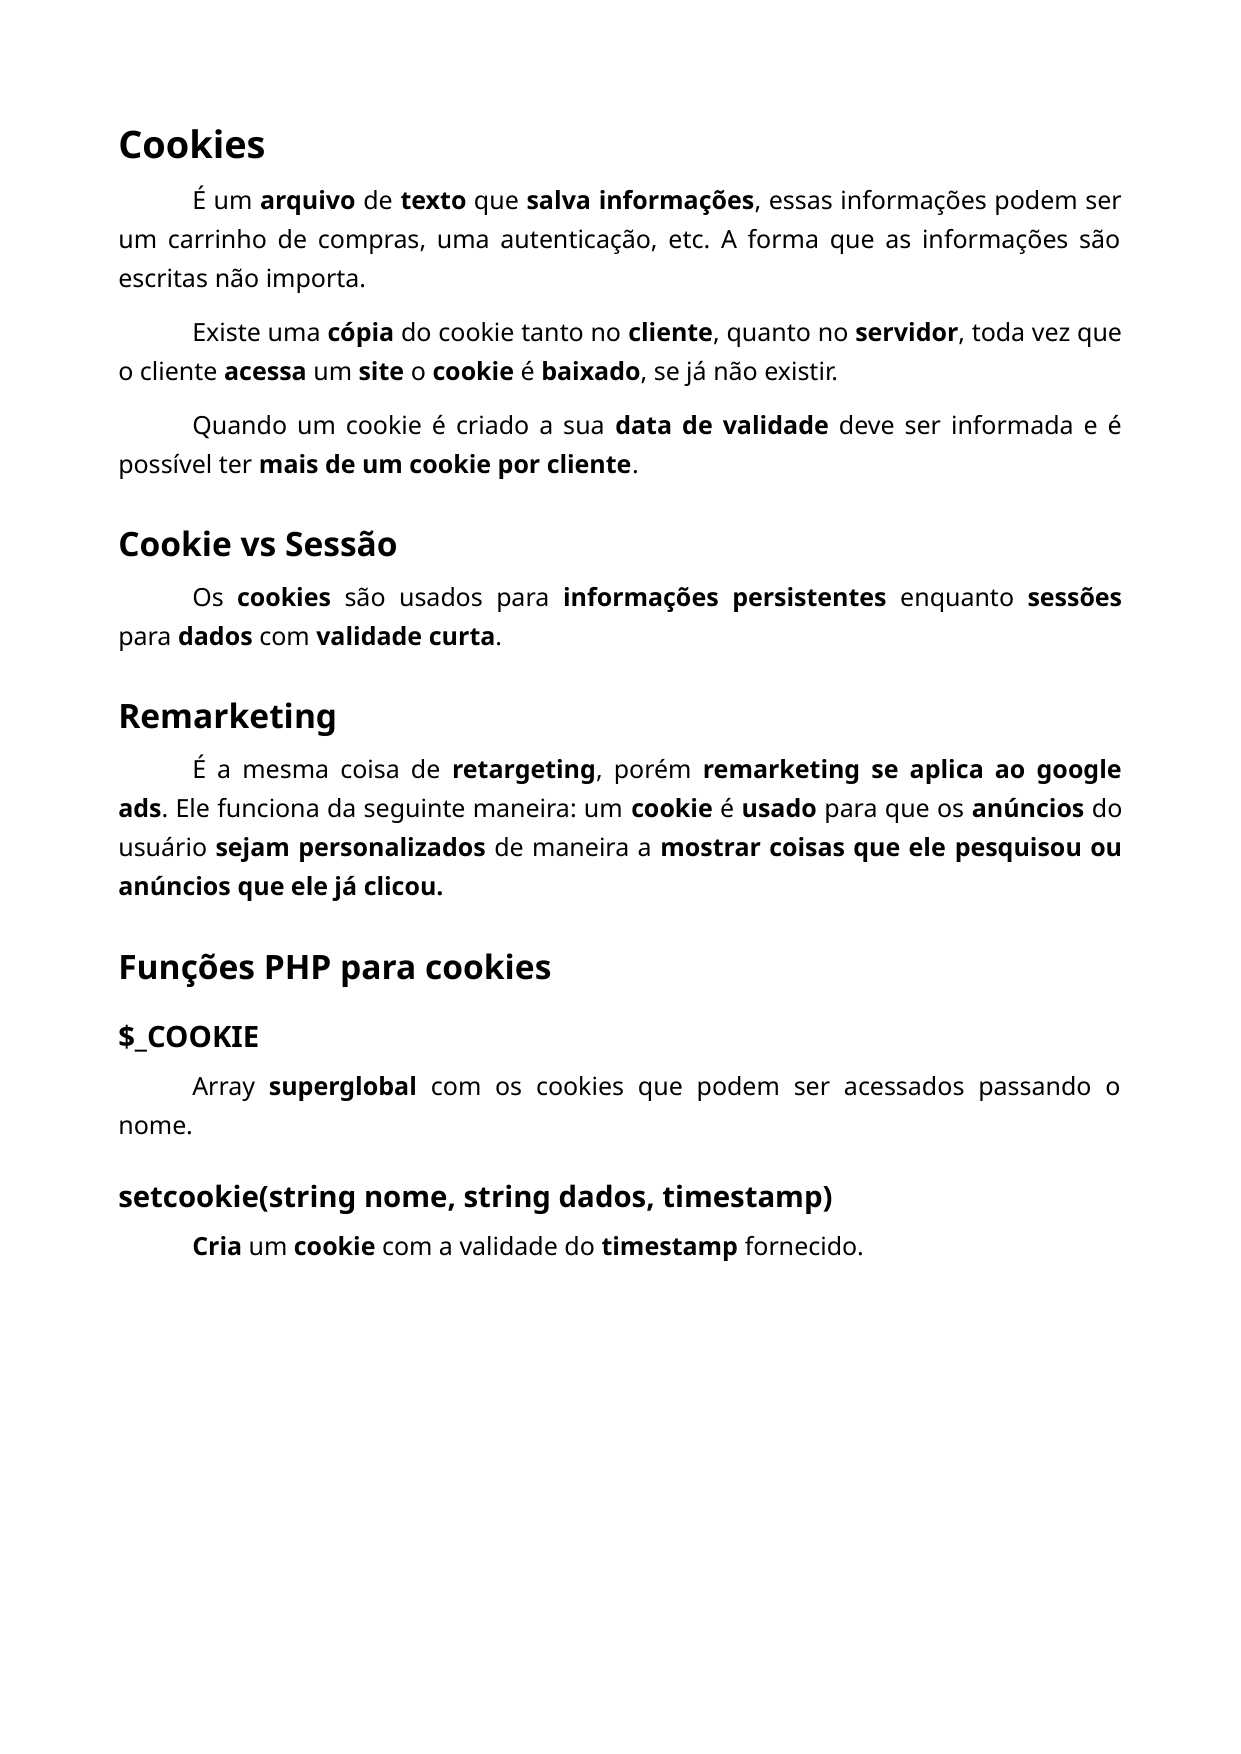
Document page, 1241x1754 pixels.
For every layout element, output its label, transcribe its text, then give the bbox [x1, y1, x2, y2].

subtitle $_COOKIE [118, 1016, 1122, 1056]
subtitle Funções PHP para cookies [118, 943, 1122, 989]
text Quando um cookie é criado a sua data de validade deve ser informada e é possível ter mais de um cookie por cliente. [118, 407, 1122, 481]
subtitle Cookies [118, 118, 1122, 170]
text É um arquivo de texto que salva informações, essas informações podem ser um carrinho de compras, uma autenticação, etc. A forma que as informações são escritas não importa. [118, 182, 1122, 295]
text É a mesma coisa de retargeting, porém remarketing se aplica ao google ads. Ele funciona da seguinte maneira: um cookie é usado para que os anúncios do usuário sejam personalizados de maneira a mostrar coisas que ele pesquisou ou anúncios que ele já clicou. [118, 751, 1122, 903]
text Existe uma cópia do cookie tanto no cliente, quanto no servidor, toda vez que o cliente acessa um site o cookie é baixado, se já não existir. [118, 314, 1122, 388]
text Array superglobal com os cookies que podem ser acessados passando o nome. [118, 1069, 1122, 1142]
subtitle setcookie(string nome, string dados, timestamp) [118, 1176, 1122, 1216]
subtitle Remarketing [118, 693, 1122, 739]
text Os cookies são usados para informações persistentes enquanto sessões para dados com validade curta. [118, 579, 1122, 652]
subtitle Cookie vs Sessão [118, 521, 1122, 567]
text Cria um cookie com a validade do timestamp fornecido. [118, 1229, 1122, 1263]
